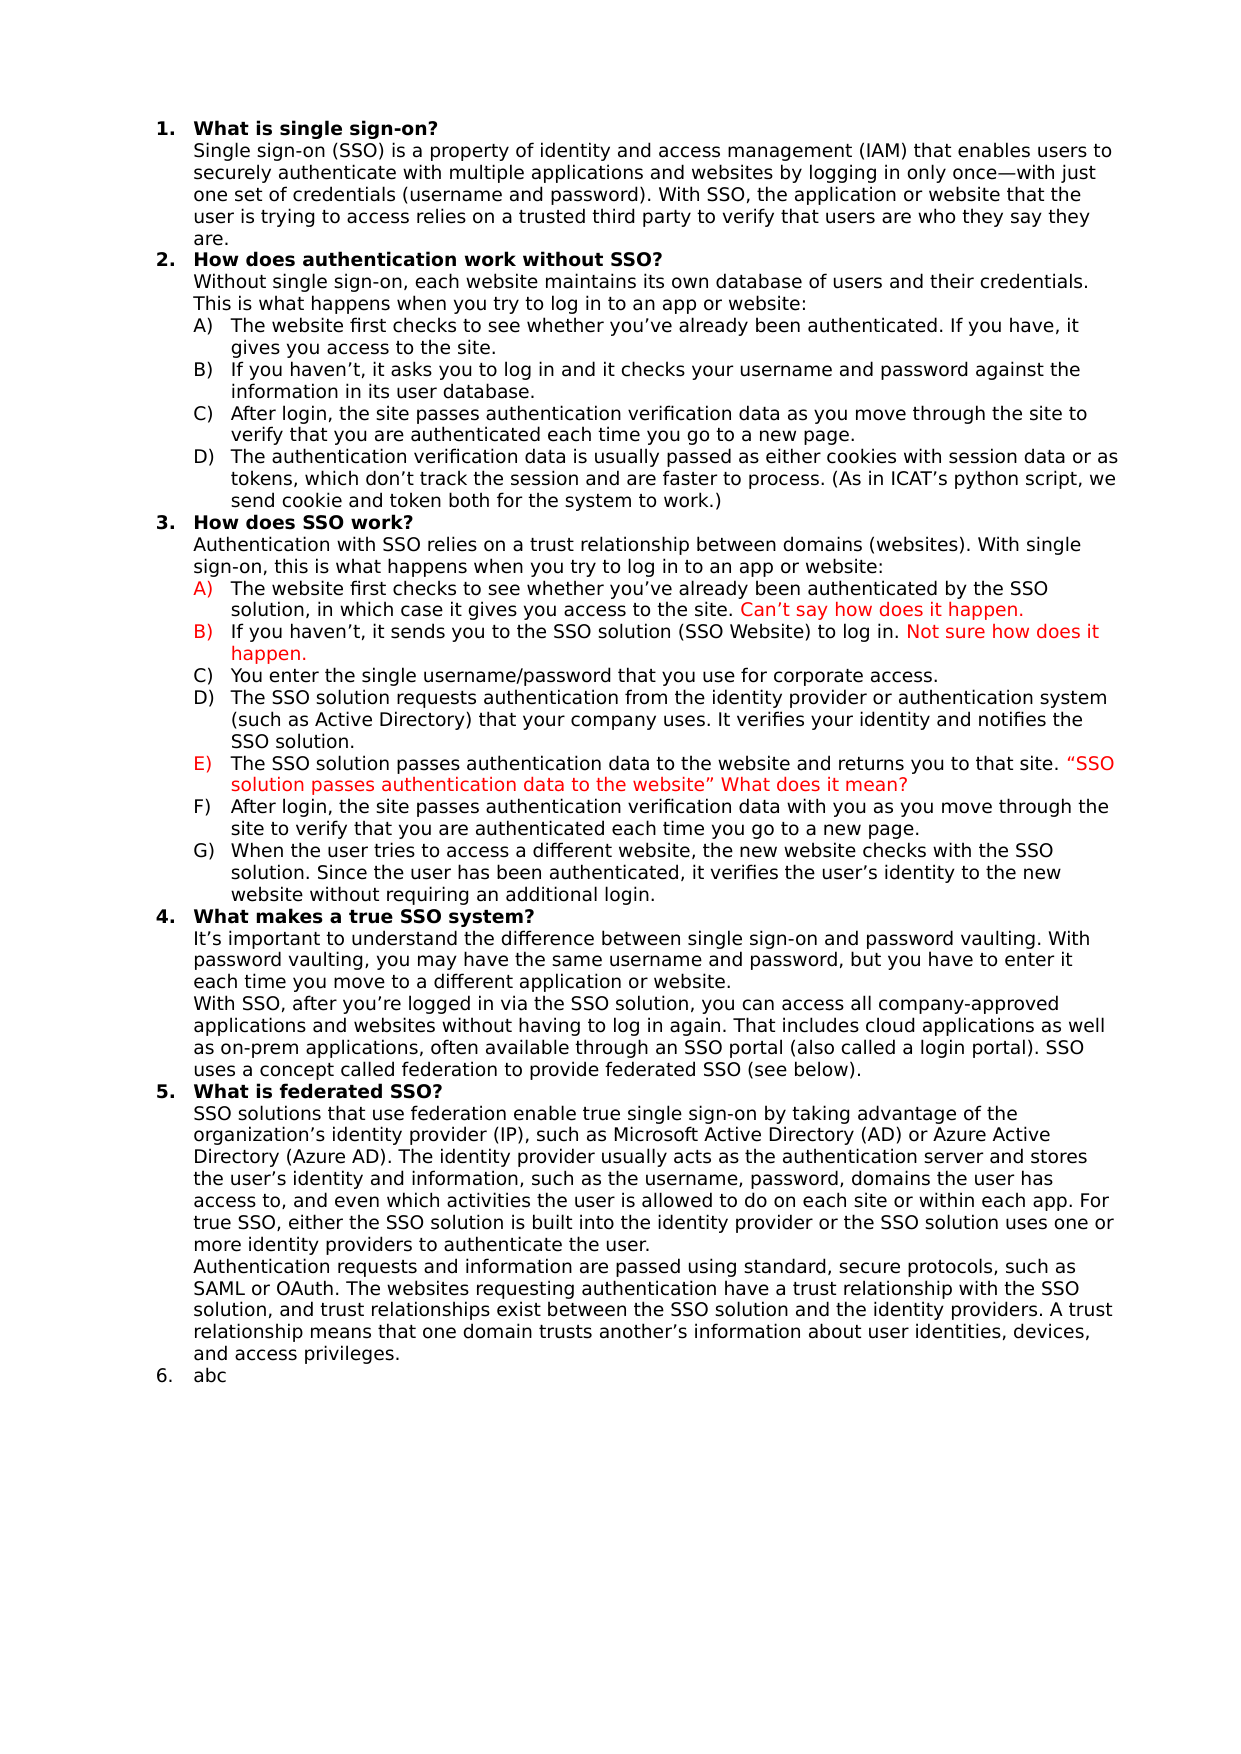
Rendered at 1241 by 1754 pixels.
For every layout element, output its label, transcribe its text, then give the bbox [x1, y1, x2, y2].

list When the user tries to access a different website, the new website checks with the SSO solution. Since the user has been authenticated, it verifies the user’s identity to the new website without requiring an additional login. [193, 840, 1122, 906]
list If you haven’t, it sends you to the SSO solution (SSO Website) to log in. Not sure how does it happen. [193, 621, 1122, 665]
list The website first checks to see whether you’ve already been authenticated by the SSO solution, in which case it gives you access to the site. Can’t say how does it happen. [193, 577, 1122, 621]
list What is federated SSO? [156, 1081, 1122, 1102]
list After login, the site passes authentication verification data as you move through the site to verify that you are authenticated each time you go to a new page. [193, 402, 1122, 446]
list The website first checks to see whether you’ve already been authenticated. If you have, it gives you access to the site. [193, 315, 1122, 359]
list If you haven’t, it asks you to log in and it checks your username and password against the information in its user database. [193, 359, 1122, 402]
list Single sign-on (SSO) is a property of identity and access management (IAM) that enables users to securely authenticate with multiple applications and websites by logging in only once—with just one set of credentials (username and password). With SSO, the application or website that the user is trying to access relies on a trusted third party to verify that users are who they say they are. [156, 140, 1122, 249]
list You enter the single username/password that you use for corporate access. [193, 665, 1122, 687]
list The SSO solution requests authentication from the identity provider or authentication system (such as Active Directory) that your company uses. It verifies your identity and notifies the SSO solution. [193, 687, 1122, 752]
list abc [156, 1365, 1122, 1387]
list What makes a true SSO system? [156, 906, 1122, 927]
list It’s important to understand the difference between single sign-on and password vaulting. With password vaulting, you may have the same username and password, but you have to enter it each time you move to a different application or website. [156, 927, 1122, 993]
list Without single sign-on, each website maintains its own database of users and their credentials. This is what happens when you try to log in to an app or website: [156, 271, 1122, 315]
list The authentication verification data is usually passed as either cookies with session data or as tokens, which don’t track the session and are faster to process. (As in ICAT’s python script, we send cookie and token both for the system to work.) [193, 446, 1122, 512]
list With SSO, after you’re logged in via the SSO solution, you can access all company-approved applications and websites without having to log in again. That includes cloud applications as well as on-prem applications, often available through an SSO portal (also called a login portal). SSO uses a concept called federation to provide federated SSO (see below). [156, 993, 1122, 1081]
list What is single sign-on? [156, 118, 1122, 140]
list Authentication with SSO relies on a trust relationship between domains (websites). With single sign-on, this is what happens when you try to log in to an app or website: [156, 534, 1122, 577]
list After login, the site passes authentication verification data with you as you move through the site to verify that you are authenticated each time you go to a new page. [193, 796, 1122, 840]
list How does authentication work without SSO? [156, 249, 1122, 271]
list SSO solutions that use federation enable true single sign-on by taking advantage of the organization’s identity provider (IP), such as Microsoft Active Directory (AD) or Azure Active Directory (Azure AD). The identity provider usually acts as the authentication server and stores the user’s identity and information, such as the username, password, domains the user has access to, and even which activities the user is allowed to do on each site or within each app. For true SSO, either the SSO solution is built into the identity provider or the SSO solution uses one or more identity providers to authenticate the user. [156, 1102, 1122, 1256]
list The SSO solution passes authentication data to the website and returns you to that site. “SSO solution passes authentication data to the website” What does it mean? [193, 752, 1122, 796]
list Authentication requests and information are passed using standard, secure protocols, such as SAML or OAuth. The websites requesting authentication have a trust relationship with the SSO solution, and trust relationships exist between the SSO solution and the identity providers. A trust relationship means that one domain trusts another’s information about user identities, devices, and access privileges. [156, 1256, 1122, 1365]
list How does SSO work? [156, 512, 1122, 534]
